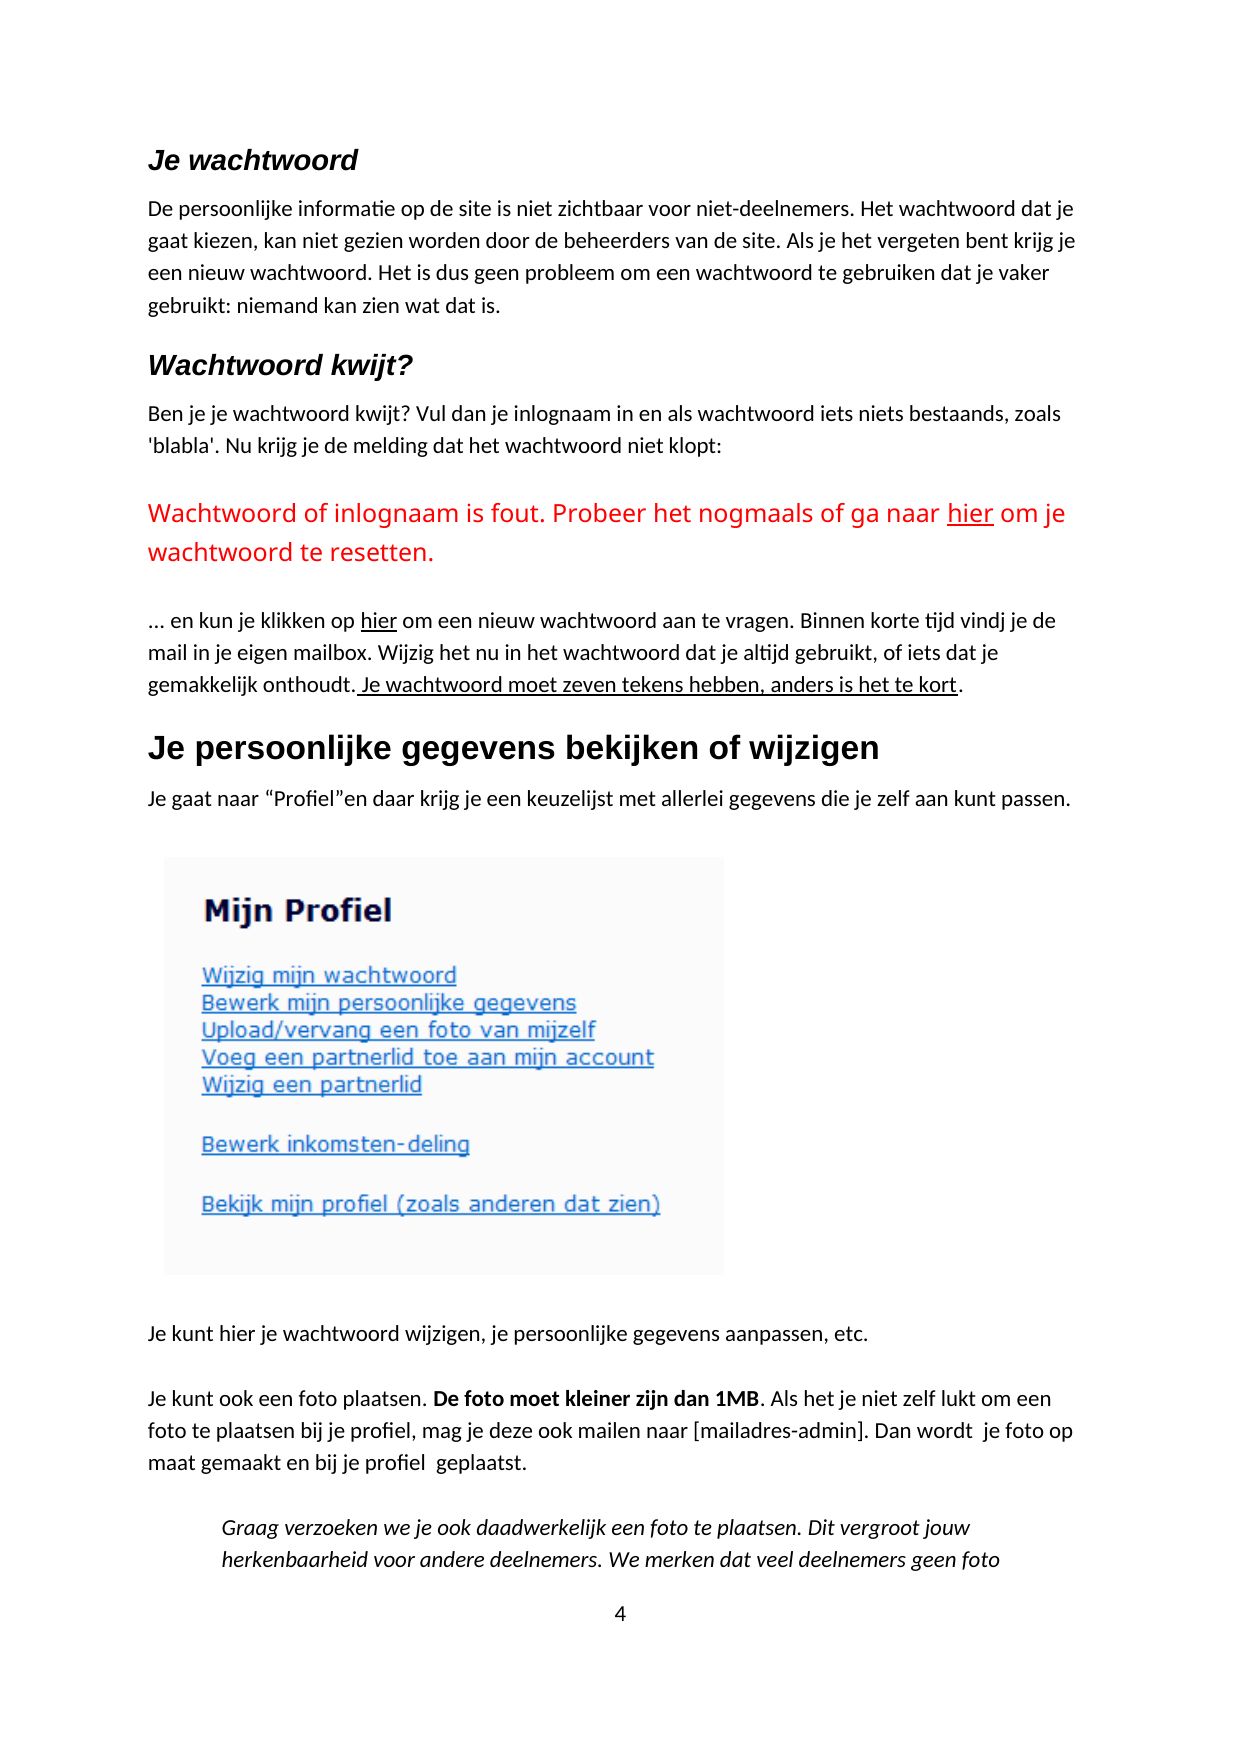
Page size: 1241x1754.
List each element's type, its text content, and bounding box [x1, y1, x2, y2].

text Je kunt ook een foto plaatsen. De foto moet kleiner zijn dan 1MB. Als het je niet zelf lukt om een foto te plaatsen bij je profiel, mag je deze ook mailen naar [mailadres-admin]. Dan wordt je foto op maat gemaakt en bij je profiel geplaatst. [148, 1384, 1092, 1476]
subtitle Wachtwoord kwijt? [148, 348, 1092, 381]
subtitle Je persoonlijke gegevens bekijken of wijzigen [148, 728, 1092, 766]
text De persoonlijke informatie op de site is niet zichtbaar voor niet-deelnemers. Het wachtwoord dat je gaat kiezen, kan niet gezien worden door de beheerders van de site. Als je het vergeten bent krijg je een nieuw wachtwoord. Het is dus geen probleem om een wachtwoord te gebruiken dat je vaker gebruikt: niemand kan zien wat dat is. [148, 194, 1092, 319]
text Je kunt hier je wachtwoord wijzigen, je persoonlijke gegevens aanpassen, etc. [148, 1319, 1092, 1348]
text ... en kun je klikken op hier om een nieuw wachtwoord aan te vragen. Binnen korte tijd vindj je de mail in je eigen mailbox. Wijzig het nu in het wachtwoord dat je altijd gebruikt, of iets dat je gemakkelijk onthoudt. Je wachtwoord moet zeven tekens hebben, anders is het te kort. [148, 606, 1092, 698]
text Je gaat naar “Profiel”en daar krijg je een keuzelijst met allerlei gegevens die je zelf aan kunt passen. [148, 784, 1092, 812]
text Graag verzoeken we je ook daadwerkelijk een foto te plaatsen. Dit vergroot jouw herkenbaarheid voor andere deelnemers. We merken dat veel deelnemers geen foto [221, 1513, 1092, 1573]
subtitle Je wachtwoord [148, 143, 1092, 177]
text Wachtwoord of inlognaam is fout. Probeer het nogmaals of ga naar hier om je wachtwoord te resetten. [148, 496, 1092, 569]
picture [164, 857, 725, 1275]
text Ben je je wachtwoord kwijt? Vul dan je inlognaam in en als wachtwoord iets niets bestaands, zoals 'blabla'. Nu krijg je de melding dat het wachtwoord niet klopt: [148, 399, 1092, 459]
